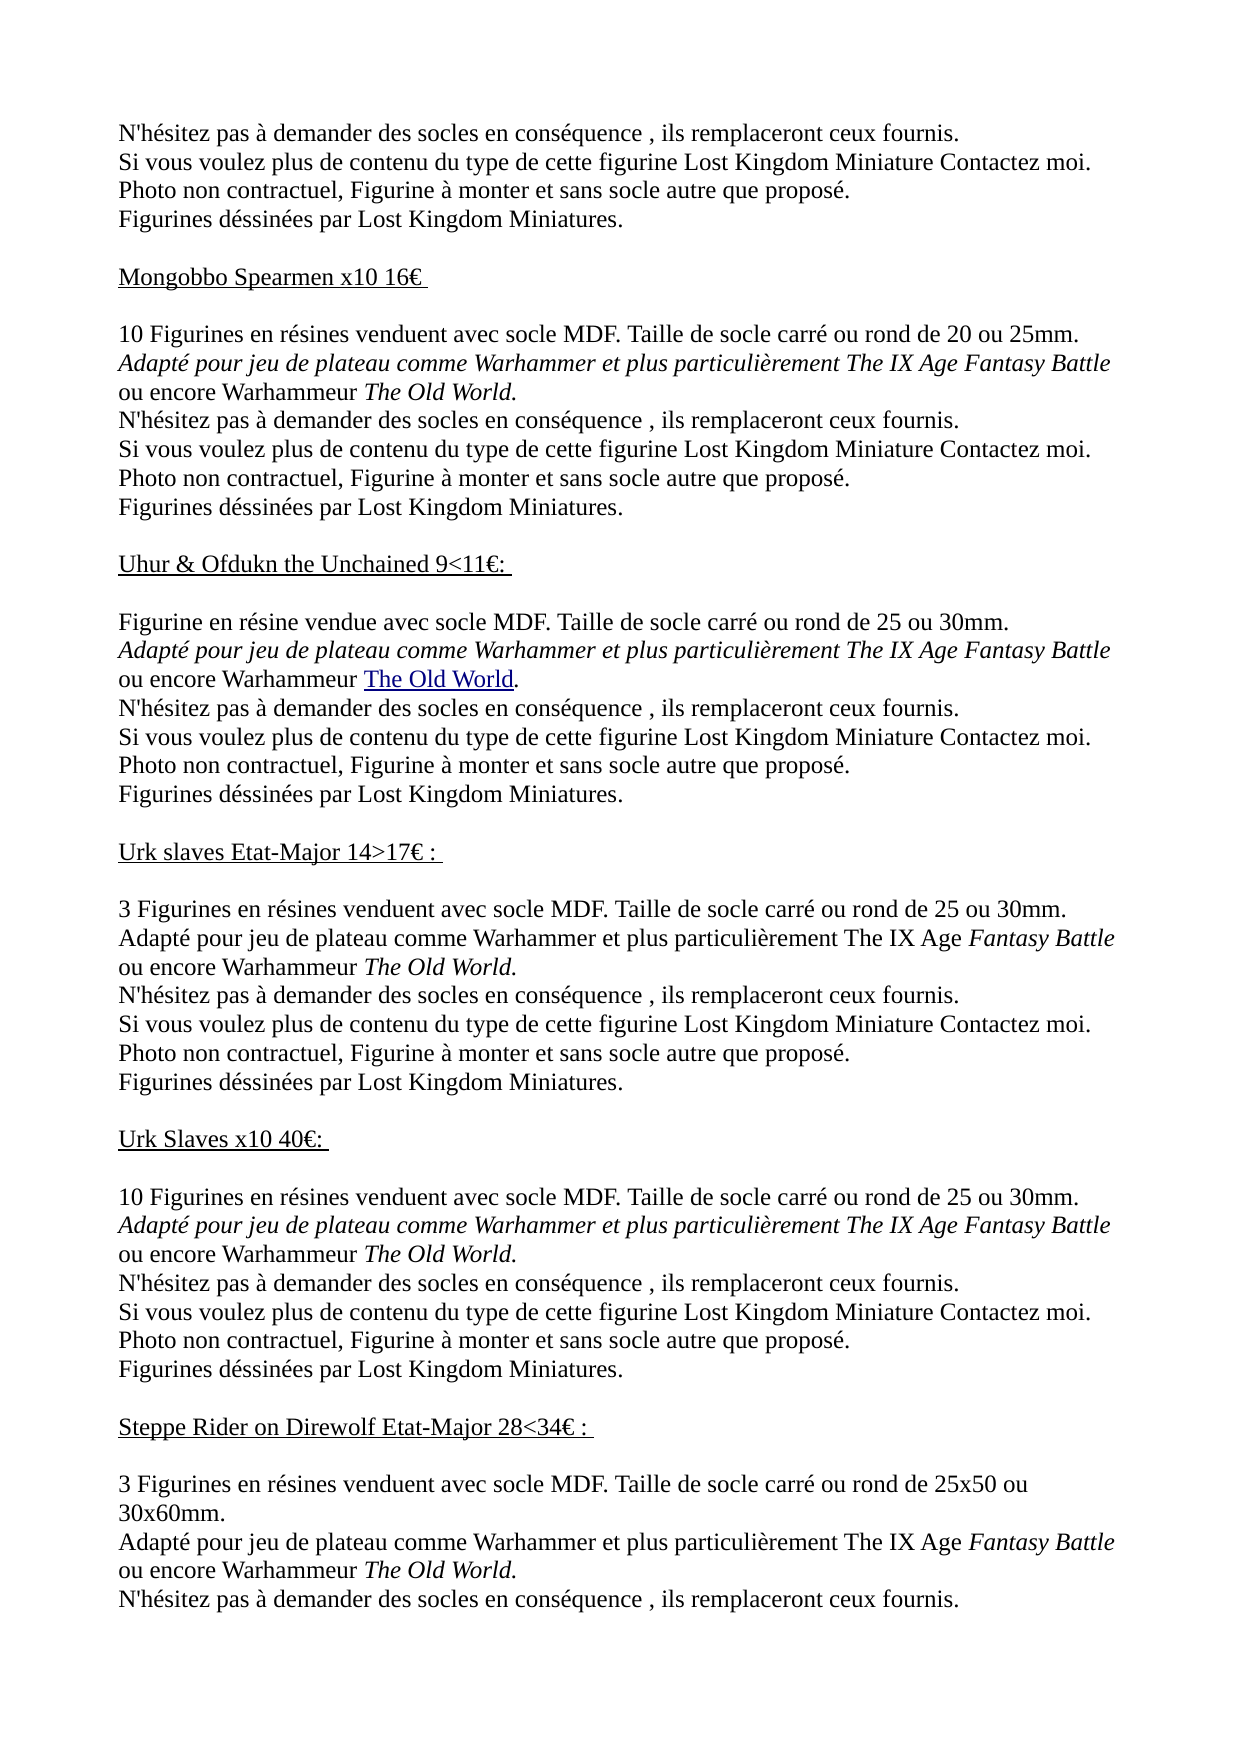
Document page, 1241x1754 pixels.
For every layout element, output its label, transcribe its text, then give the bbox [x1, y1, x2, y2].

text N'hésitez pas à demander des socles en conséquence , ils remplaceront ceux fournis. Si vous voulez plus de contenu du type de cette figurine Lost Kingdom Miniature Contactez moi. [118, 981, 1122, 1038]
text Figurines déssinées par Lost Kingdom Miniatures. [118, 1354, 1122, 1383]
text N'hésitez pas à demander des socles en conséquence , ils remplaceront ceux fournis. Si vous voulez plus de contenu du type de cette figurine Lost Kingdom Miniature Contactez moi. [118, 1268, 1122, 1326]
text Urk slaves Etat-Major 14>17€ : [118, 837, 1122, 866]
text Figurines déssinées par Lost Kingdom Miniatures. [118, 1067, 1122, 1096]
text Steppe Rider on Direwolf Etat-Major 28<34€ : [118, 1412, 1122, 1441]
text Photo non contractuel, Figurine à monter et sans socle autre que proposé. [118, 176, 1122, 204]
text Photo non contractuel, Figurine à monter et sans socle autre que proposé. [118, 751, 1122, 779]
text N'hésitez pas à demander des socles en conséquence , ils remplaceront ceux fournis. [118, 1584, 1122, 1613]
text Mongobbo Spearmen x10 16€ [118, 262, 1122, 291]
text Figurines déssinées par Lost Kingdom Miniatures. [118, 492, 1122, 521]
text N'hésitez pas à demander des socles en conséquence , ils remplaceront ceux fournis. Si vous voulez plus de contenu du type de cette figurine Lost Kingdom Miniature Contactez moi. [118, 693, 1122, 751]
text Photo non contractuel, Figurine à monter et sans socle autre que proposé. [118, 1038, 1122, 1067]
text Figurine en résine vendue avec socle MDF. Taille de socle carré ou rond de 25 ou 30mm. Adapté pour jeu de plateau comme Warhammer et plus particulièrement The IX Age Fantasy Battle ou encore Warhammeur The Old World. [118, 607, 1122, 693]
text Urk Slaves x10 40€: [118, 1124, 1122, 1153]
text Figurines déssinées par Lost Kingdom Miniatures. [118, 204, 1122, 233]
text 3 Figurines en résines venduent avec socle MDF. Taille de socle carré ou rond de 25x50 ou 30x60mm. Adapté pour jeu de plateau comme Warhammer et plus particulièrement The IX Age Fantasy Battle ou encore Warhammeur The Old World. [118, 1469, 1122, 1584]
text Photo non contractuel, Figurine à monter et sans socle autre que proposé. [118, 1326, 1122, 1354]
text 10 Figurines en résines venduent avec socle MDF. Taille de socle carré ou rond de 20 ou 25mm. Adapté pour jeu de plateau comme Warhammer et plus particulièrement The IX Age Fantasy Battle ou encore Warhammeur The Old World. [118, 319, 1122, 406]
text N'hésitez pas à demander des socles en conséquence , ils remplaceront ceux fournis. Si vous voulez plus de contenu du type de cette figurine Lost Kingdom Miniature Contactez moi. [118, 118, 1122, 176]
text Figurines déssinées par Lost Kingdom Miniatures. [118, 779, 1122, 808]
text Uhur & Ofdukn the Unchained 9<11€: [118, 549, 1122, 578]
text N'hésitez pas à demander des socles en conséquence , ils remplaceront ceux fournis. Si vous voulez plus de contenu du type de cette figurine Lost Kingdom Miniature Contactez moi. [118, 406, 1122, 463]
text 10 Figurines en résines venduent avec socle MDF. Taille de socle carré ou rond de 25 ou 30mm. Adapté pour jeu de plateau comme Warhammer et plus particulièrement The IX Age Fantasy Battle ou encore Warhammeur The Old World. [118, 1182, 1122, 1268]
text 3 Figurines en résines venduent avec socle MDF. Taille de socle carré ou rond de 25 ou 30mm. Adapté pour jeu de plateau comme Warhammer et plus particulièrement The IX Age Fantasy Battle ou encore Warhammeur The Old World. [118, 894, 1122, 981]
text Photo non contractuel, Figurine à monter et sans socle autre que proposé. [118, 463, 1122, 492]
